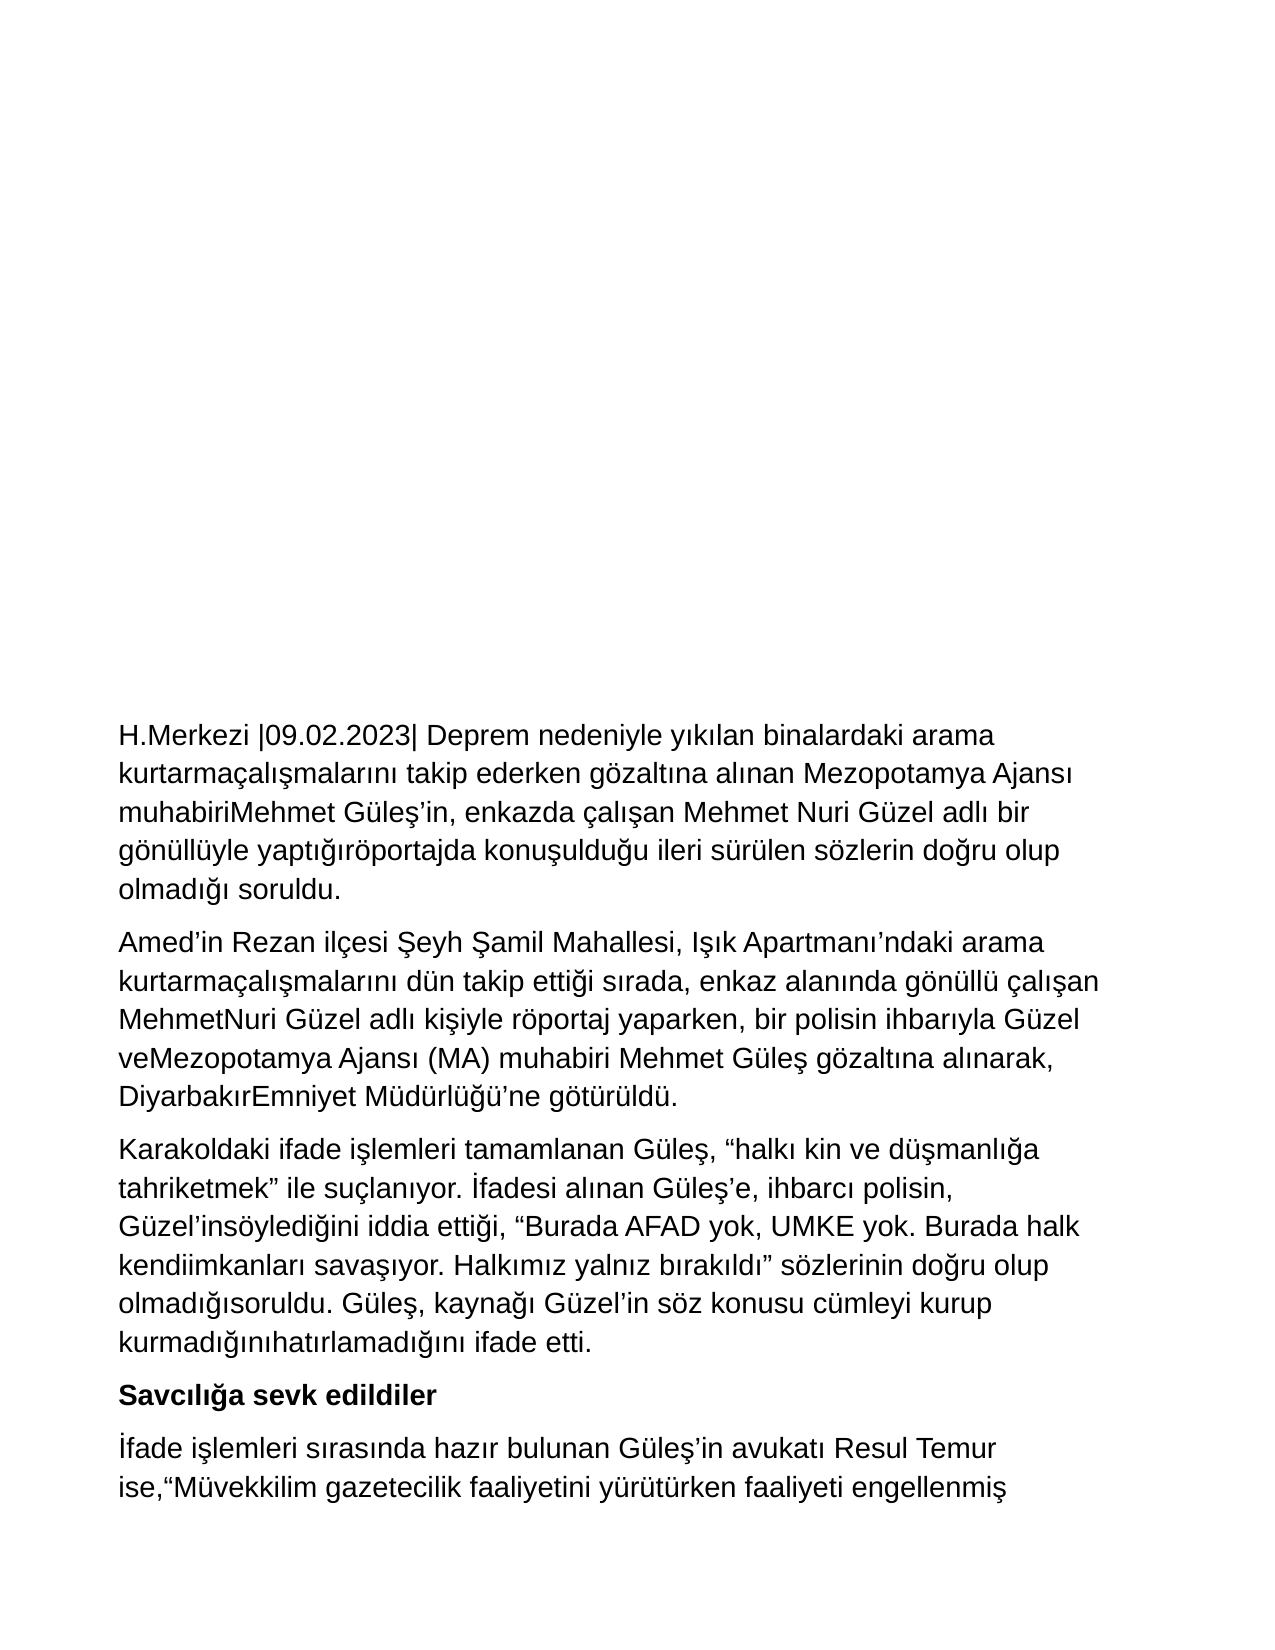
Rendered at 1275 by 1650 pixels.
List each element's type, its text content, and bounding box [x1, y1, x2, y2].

text İfade işlemleri sırasında hazır bulunan Güleş’in avukatı Resul Temur ise,“Müvekkilim gazetecilik faaliyetini yürütürken faaliyeti engellenmiş [118, 1431, 1157, 1503]
text Savcılığa sevk edildiler [118, 1378, 1157, 1412]
text H.Merkezi |09.02.2023| Deprem nedeniyle yıkılan binalardaki arama kurtarmaçalışmalarını takip ederken gözaltına alınan Mezopotamya Ajansı muhabiriMehmet Güleş’in, enkazda çalışan Mehmet Nuri Güzel adlı bir gönüllüyle yaptığıröportajda konuşulduğu ileri sürülen sözlerin doğru olup olmadığı soruldu. [118, 718, 1157, 906]
text Karakoldaki ifade işlemleri tamamlanan Güleş, “halkı kin ve düşmanlığa tahriketmek” ile suçlanıyor. İfadesi alınan Güleş’e, ihbarcı polisin, Güzel’insöylediğini iddia ettiği, “Burada AFAD yok, UMKE yok. Burada halk kendiimkanları savaşıyor. Halkımız yalnız bırakıldı” sözlerinin doğru olup olmadığısoruldu. Güleş, kaynağı Güzel’in söz konusu cümleyi kurup kurmadığınıhatırlamadığını ifade etti. [118, 1132, 1157, 1359]
text Amed’in Rezan ilçesi Şeyh Şamil Mahallesi, Işık Apartmanı’ndaki arama kurtarmaçalışmalarını dün takip ettiği sırada, enkaz alanında gönüllü çalışan MehmetNuri Güzel adlı kişiyle röportaj yaparken, bir polisin ihbarıyla Güzel veMezopotamya Ajansı (MA) muhabiri Mehmet Güleş gözaltına alınarak, DiyarbakırEmniyet Müdürlüğü’ne götürüldü. [118, 925, 1157, 1113]
